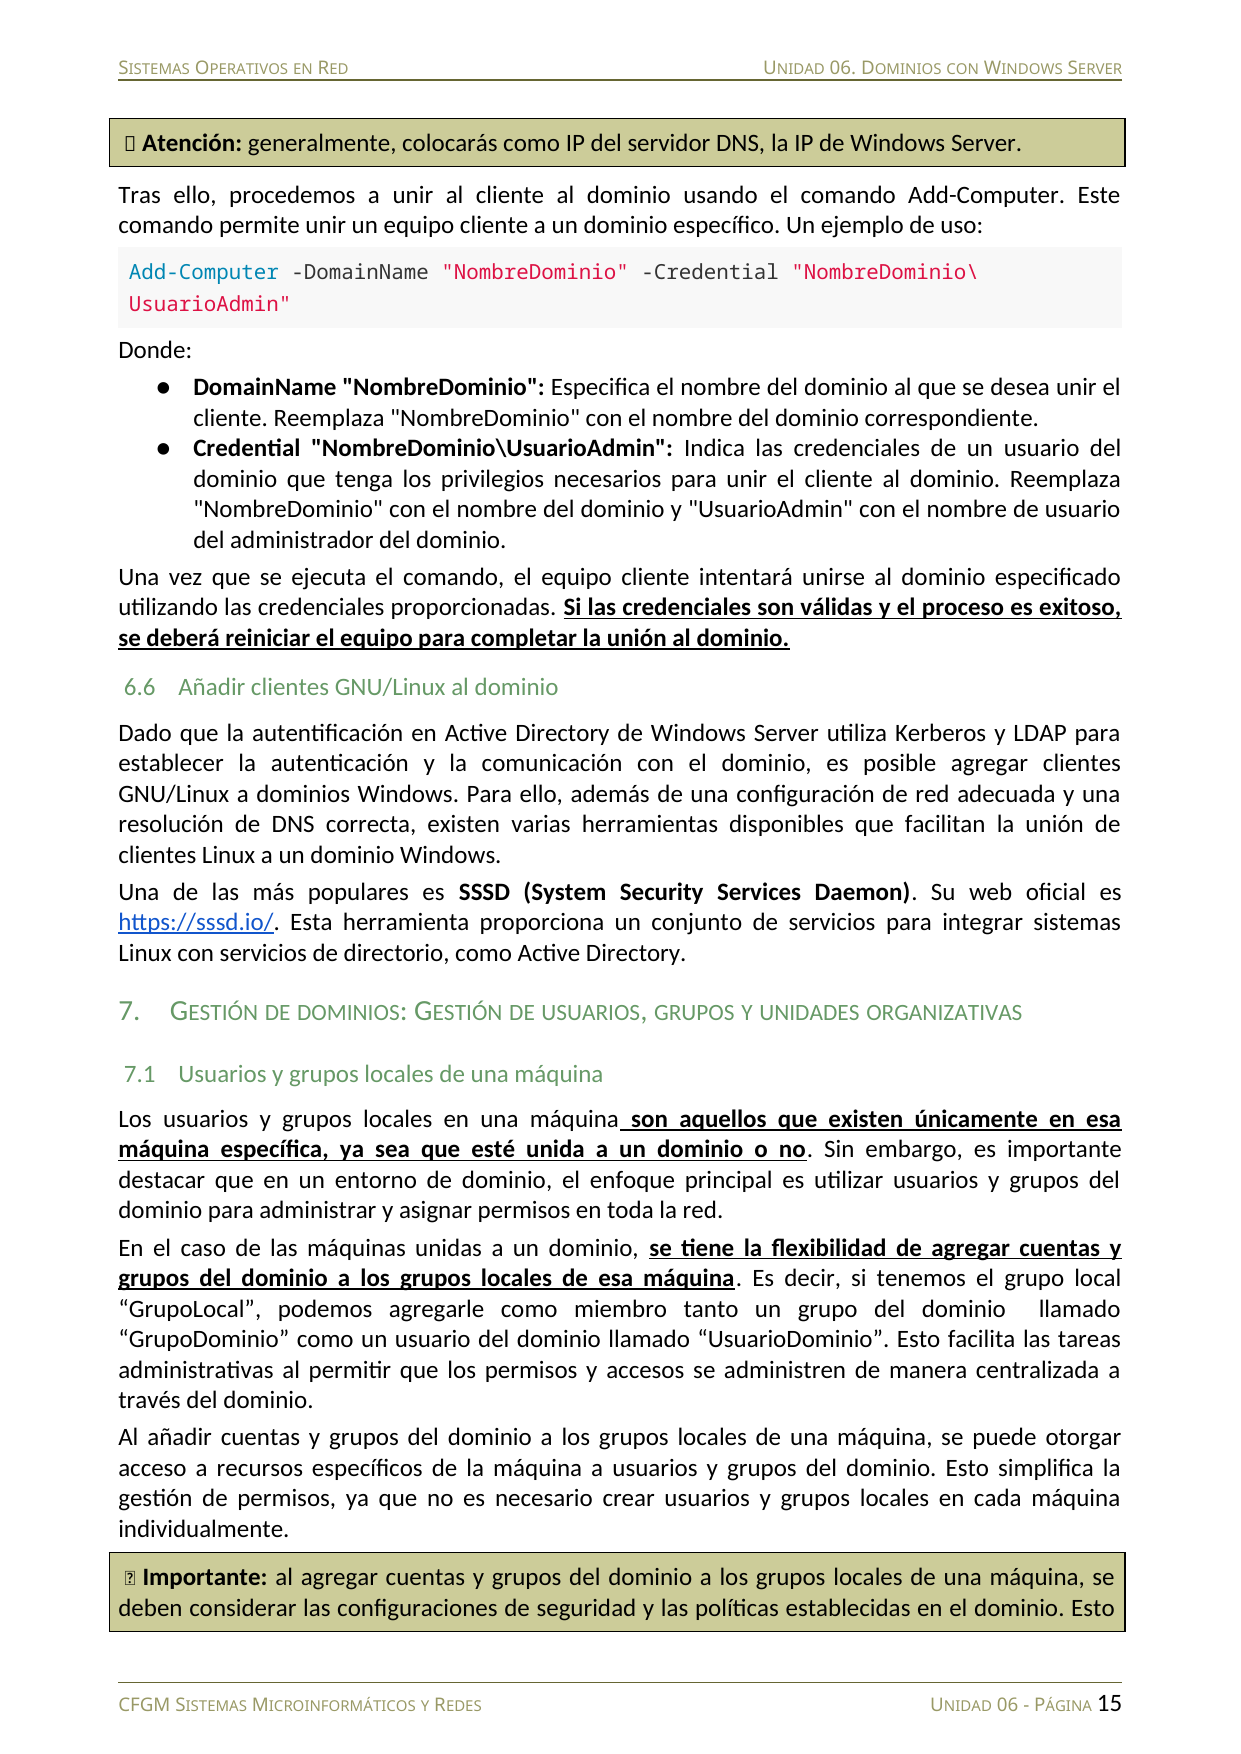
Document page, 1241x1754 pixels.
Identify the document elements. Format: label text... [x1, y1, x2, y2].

text Donde: [118, 334, 1122, 365]
subtitle Usuarios y grupos locales de una máquina [118, 1058, 1122, 1088]
text Una vez que se ejecuta el comando, el equipo cliente intentará unirse al dominio especificado utilizando las credenciales proporcionadas. Si las credenciales son válidas y el proceso es exitoso, se deberá reiniciar el equipo para completar la unión al dominio. [118, 561, 1122, 652]
text Una de las más populares es SSSD (System Security Services Daemon). Su web oficial es https://sssd.io/. Esta herramienta proporciona un conjunto de servicios para integrar sistemas Linux con servicios de directorio, como Active Directory. [118, 876, 1122, 967]
list DomainName "NombreDominio": Especifica el nombre del dominio al que se desea unir el cliente. Reemplaza "NombreDominio" con el nombre del dominio correspondiente. [156, 371, 1122, 432]
text ❕ Atención: generalmente, colocarás como IP del servidor DNS, la IP de Windows Server. [110, 119, 1124, 166]
list Credential "NombreDominio\UsuarioAdmin": Indica las credenciales de un usuario del dominio que tenga los privilegios necesarios para unir el cliente al dominio. Reemplaza "NombreDominio" con el nombre del dominio y "UsuarioAdmin" con el nombre de usuario del administrador del dominio. [156, 432, 1122, 554]
text Al añadir cuentas y grupos del dominio a los grupos locales de una máquina, se puede otorgar acceso a recursos específicos de la máquina a usuarios y grupos del dominio. Esto simplifica la gestión de permisos, ya que no es necesario crear usuarios y grupos locales en cada máquina individualmente. [118, 1421, 1122, 1543]
text En el caso de las máquinas unidas a un dominio, se tiene la flexibilidad de agregar cuentas y grupos del dominio a los grupos locales de esa máquina. Es decir, si tenemos el grupo local “GrupoLocal”, podemos agregarle como miembro tanto un grupo del dominio llamado “GrupoDominio” como un usuario del dominio llamado “UsuarioDominio”. Esto facilita las tareas administrativas al permitir que los permisos y accesos se administren de manera centralizada a través del dominio. [118, 1232, 1122, 1415]
text Los usuarios y grupos locales en una máquina son aquellos que existen únicamente en esa máquina específica, ya sea que esté unida a un dominio o no. Sin embargo, es importante destacar que en un entorno de dominio, el enfoque principal es utilizar usuarios y grupos del dominio para administrar y asignar permisos en toda la red. [118, 1103, 1122, 1225]
subtitle Añadir clientes GNU/Linux al dominio [118, 671, 1122, 702]
subtitle Gestión de dominios: Gestión de usuarios, grupos y unidades organizativas [118, 992, 1122, 1028]
table_header Add-Computer -DomainName "NombreDominio" -Credential "NombreDominio\UsuarioAdmin" [118, 247, 1122, 328]
text 📖 Importante: al agregar cuentas y grupos del dominio a los grupos locales de una máquina, se deben considerar las configuraciones de seguridad y las políticas establecidas en el dominio. Esto [110, 1553, 1124, 1631]
text Tras ello, procedemos a unir al cliente al dominio usando el comando Add-Computer. Este comando permite unir un equipo cliente a un dominio específico. Un ejemplo de uso: [118, 179, 1122, 240]
text Dado que la autentificación en Active Directory de Windows Server utiliza Kerberos y LDAP para establecer la autenticación y la comunicación con el dominio, es posible agregar clientes GNU/Linux a dominios Windows. Para ello, además de una configuración de red adecuada y una resolución de DNS correcta, existen varias herramientas disponibles que facilitan la unión de clientes Linux a un dominio Windows. [118, 717, 1122, 869]
